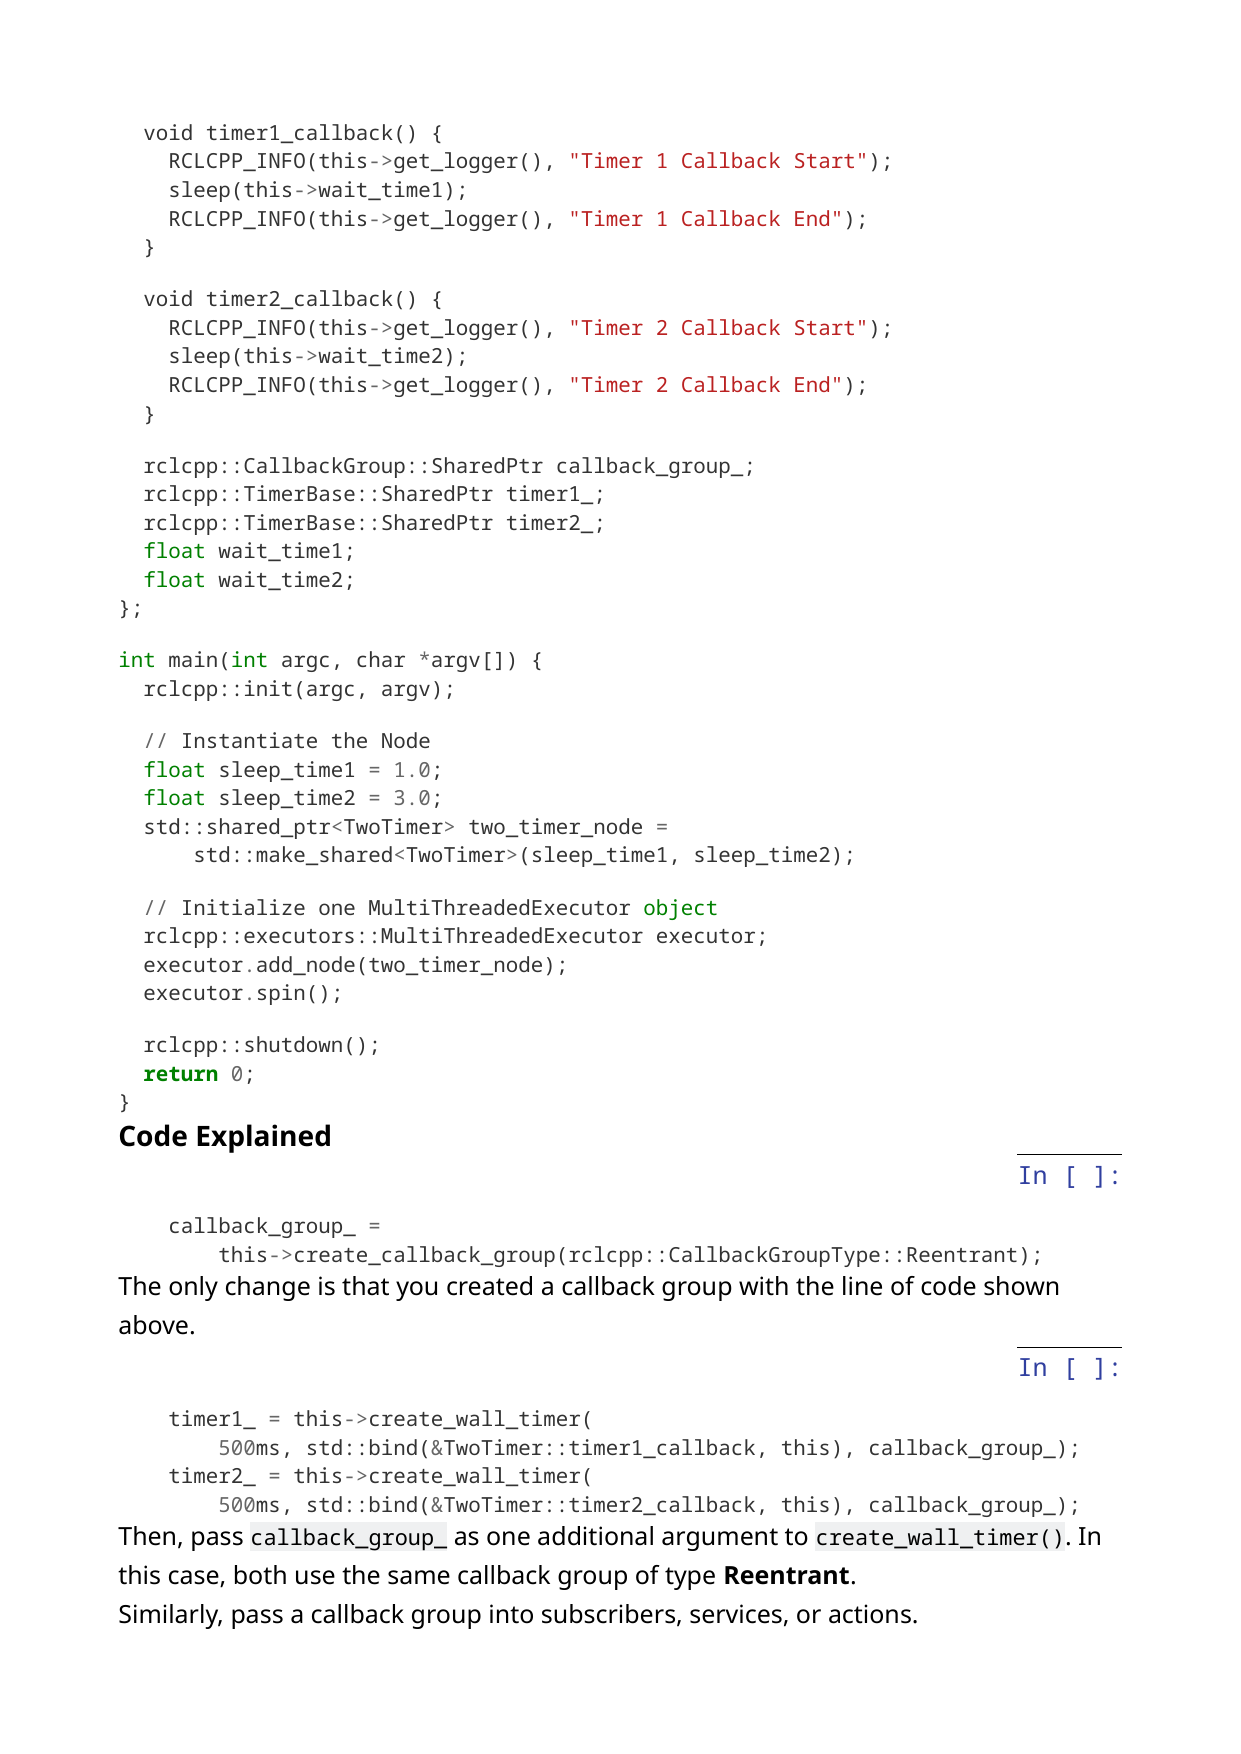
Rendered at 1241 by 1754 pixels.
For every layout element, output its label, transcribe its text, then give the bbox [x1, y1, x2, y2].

text rclcpp::shutdown(); [118, 1030, 1122, 1059]
text Then, pass callback_group_ as one additional argument to create_wall_timer(). In this case, both use the same callback group of type Reentrant. [118, 1518, 1122, 1591]
text return 0; [118, 1059, 1122, 1087]
text float sleep_time1 = 1.0; [118, 755, 1122, 783]
text float wait_time1; [118, 536, 1122, 565]
subtitle Code Explained [118, 1116, 1122, 1154]
text callback_group_ = [118, 1211, 1122, 1240]
text std::make_shared<TwoTimer>(sleep_time1, sleep_time2); [118, 840, 1122, 869]
text RCLCPP_INFO(this->get_logger(), "Timer 1 Callback End"); [118, 204, 1122, 232]
text RCLCPP_INFO(this->get_logger(), "Timer 2 Callback Start"); [118, 313, 1122, 342]
text void timer2_callback() { [118, 284, 1122, 313]
text RCLCPP_INFO(this->get_logger(), "Timer 2 Callback End"); [118, 370, 1122, 399]
text sleep(this->wait_time1); [118, 175, 1122, 204]
text rclcpp::TimerBase::SharedPtr timer1_; [118, 479, 1122, 508]
text float wait_time2; [118, 565, 1122, 593]
text executor.spin(); [118, 978, 1122, 1007]
text timer1_ = this->create_wall_timer( [118, 1404, 1122, 1433]
text // Instantiate the Node [118, 726, 1122, 755]
text rclcpp::CallbackGroup::SharedPtr callback_group_; [118, 451, 1122, 479]
text }; [118, 593, 1122, 622]
text void timer1_callback() { [118, 118, 1122, 147]
text The only change is that you created a callback group with the line of code shown above. [118, 1268, 1122, 1342]
text timer2_ = this->create_wall_timer( [118, 1461, 1122, 1490]
text rclcpp::init(argc, argv); [118, 674, 1122, 703]
text sleep(this->wait_time2); [118, 342, 1122, 370]
text rclcpp::TimerBase::SharedPtr timer2_; [118, 508, 1122, 536]
text Similarly, pass a callback group into subscribers, services, or actions. [118, 1597, 1122, 1631]
text 500ms, std::bind(&TwoTimer::timer2_callback, this), callback_group_); [118, 1490, 1122, 1518]
text // Initialize one MultiThreadedExecutor object [118, 893, 1122, 921]
text std::shared_ptr<TwoTimer> two_timer_node = [118, 812, 1122, 840]
text } [118, 232, 1122, 261]
text In [ ]: [118, 1347, 1122, 1384]
text In [ ]: [118, 1154, 1122, 1191]
text int main(int argc, char *argv[]) { [118, 646, 1122, 674]
text float sleep_time2 = 3.0; [118, 783, 1122, 812]
text 500ms, std::bind(&TwoTimer::timer1_callback, this), callback_group_); [118, 1433, 1122, 1461]
text } [118, 399, 1122, 427]
text this->create_callback_group(rclcpp::CallbackGroupType::Reentrant); [118, 1240, 1122, 1268]
text rclcpp::executors::MultiThreadedExecutor executor; [118, 921, 1122, 950]
text executor.add_node(two_timer_node); [118, 950, 1122, 978]
text } [118, 1087, 1122, 1116]
text RCLCPP_INFO(this->get_logger(), "Timer 1 Callback Start"); [118, 147, 1122, 175]
